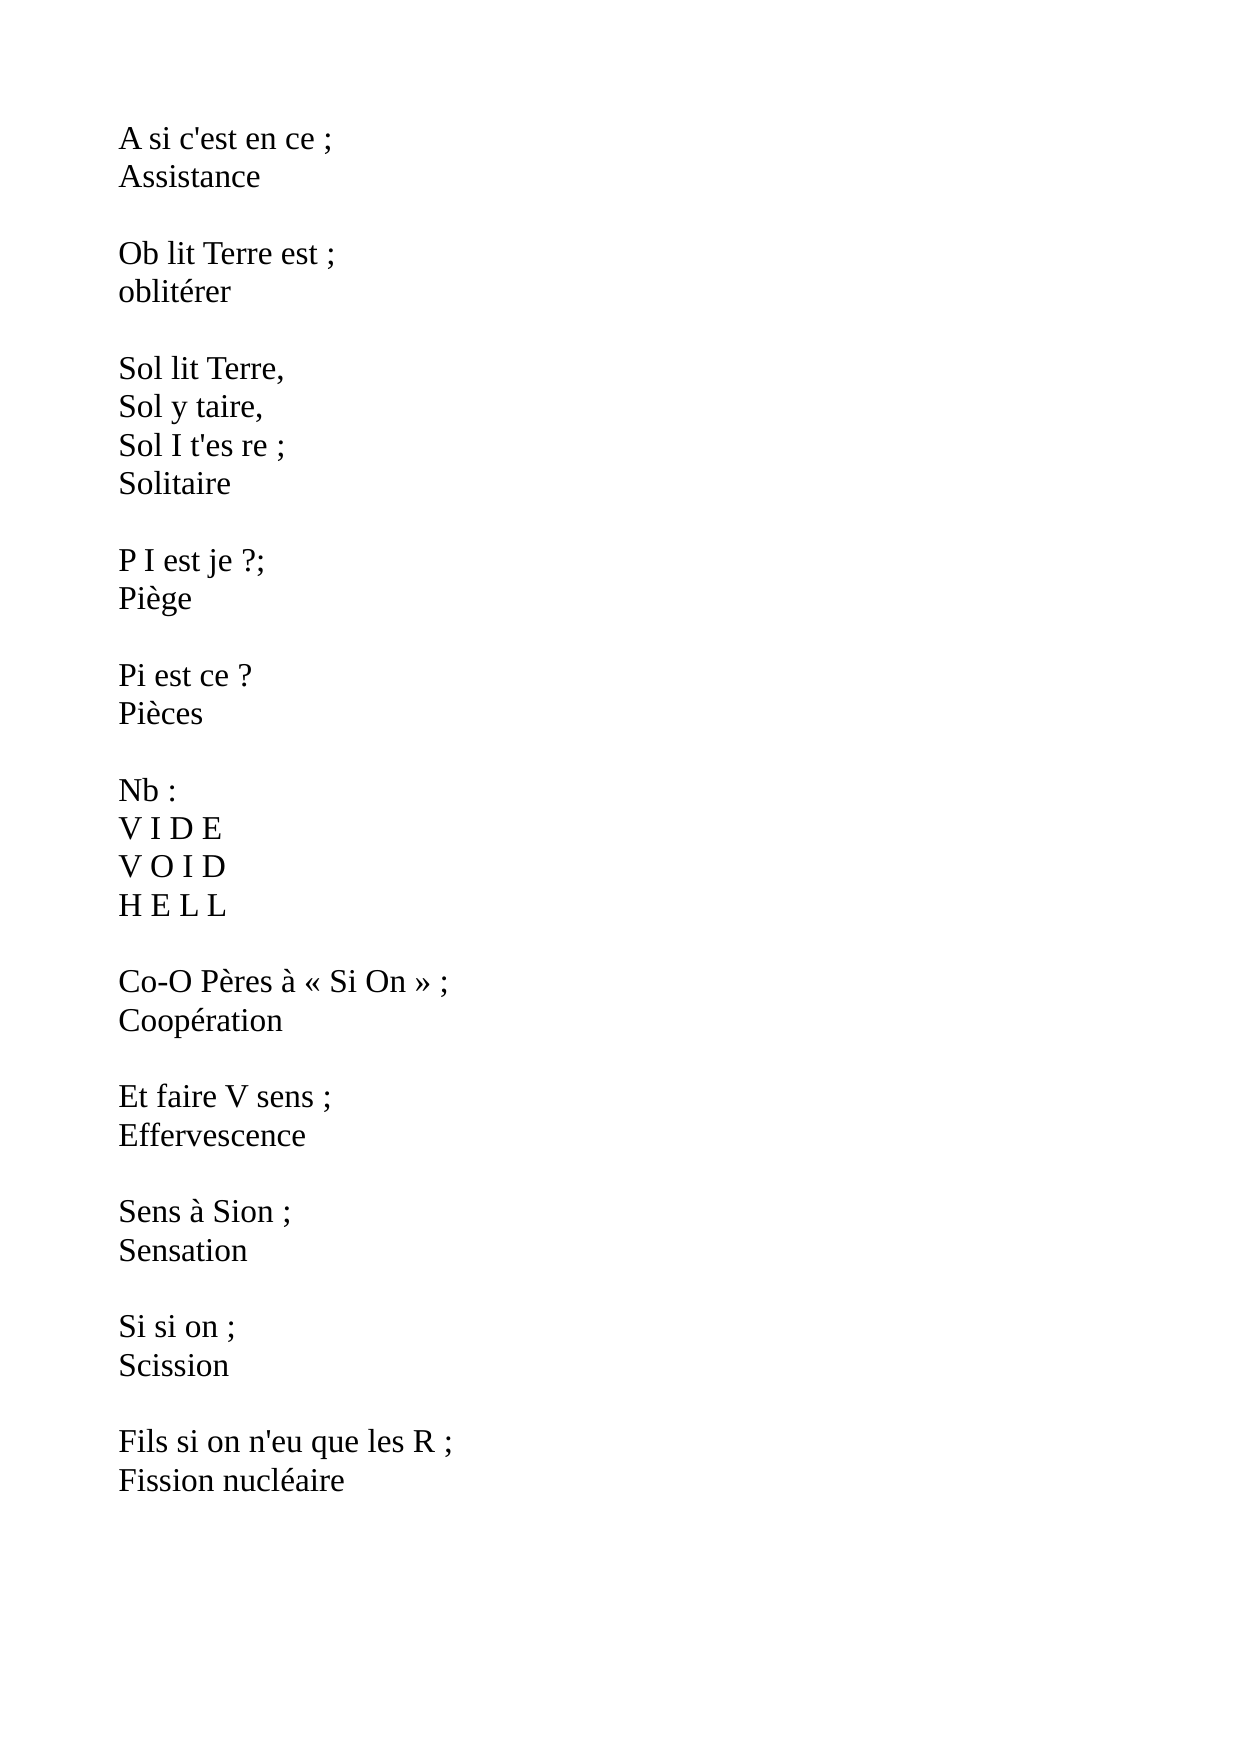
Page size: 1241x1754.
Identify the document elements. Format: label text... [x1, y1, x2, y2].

text Scission [118, 1345, 1122, 1383]
text Fission nucléaire [118, 1460, 1122, 1498]
text Assistance [118, 156, 1122, 195]
text oblitérer [118, 271, 1122, 310]
text Effervescence [118, 1115, 1122, 1153]
text Nb : [118, 770, 1122, 808]
text Et faire V sens ; [118, 1076, 1122, 1115]
text Fils si on n'eu que les R ; [118, 1421, 1122, 1460]
text A si c'est en ce ; [118, 118, 1122, 156]
text Co-O Pères à « Si On » ; [118, 961, 1122, 1000]
text Solitaire [118, 463, 1122, 501]
text V O I D [118, 846, 1122, 885]
text H E L L [118, 885, 1122, 923]
text P I est je ?; [118, 540, 1122, 578]
text Sensation [118, 1230, 1122, 1268]
text Sol I t'es re ; [118, 425, 1122, 463]
text Coopération [118, 1000, 1122, 1038]
text V I D E [118, 808, 1122, 846]
text Piège [118, 578, 1122, 616]
text Sens à Sion ; [118, 1191, 1122, 1230]
text Pièces [118, 693, 1122, 731]
text Pi est ce ? [118, 655, 1122, 693]
text Ob lit Terre est ; [118, 233, 1122, 271]
text Sol y taire, [118, 386, 1122, 425]
text Si si on ; [118, 1306, 1122, 1345]
text Sol lit Terre, [118, 348, 1122, 386]
